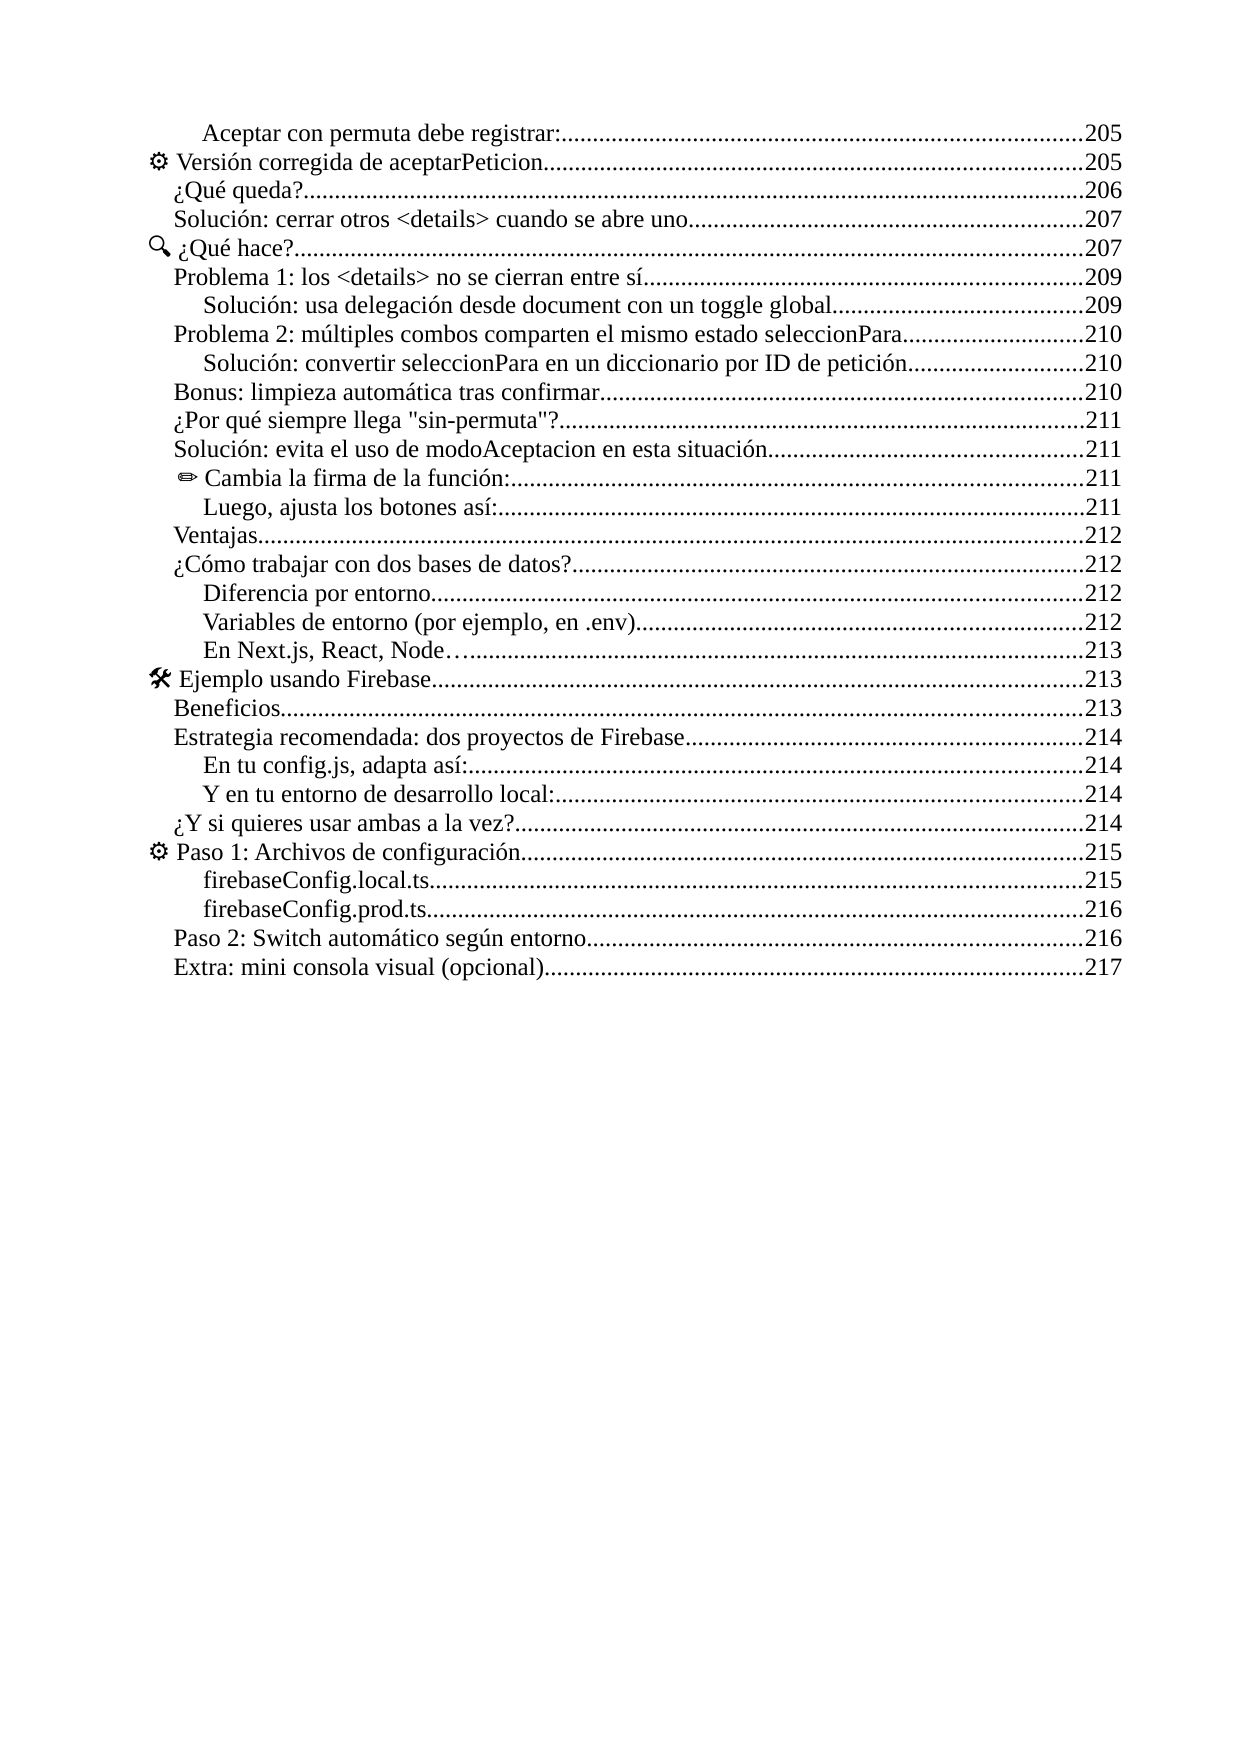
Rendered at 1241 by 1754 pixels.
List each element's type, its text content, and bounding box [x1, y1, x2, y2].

text 🧠 Problema 2: múltiples combos comparten el mismo estado seleccionPara 210 [148, 319, 1122, 348]
text ✅ Solución: evita el uso de modoAceptacion en esta situación 211 [148, 434, 1122, 463]
text 🎯 Ventajas 212 [148, 521, 1122, 549]
text 🧠 En tu config.js, adapta así: 214 [177, 751, 1122, 779]
text 🧩 ¿Cómo trabajar con dos bases de datos? 212 [148, 549, 1122, 578]
text 🔀 Diferencia por entorno 212 [177, 578, 1122, 607]
text 🧭 Extra: mini consola visual (opcional) 217 [148, 952, 1122, 981]
text ✅ Solución: convertir seleccionPara en un diccionario por ID de petición 210 [177, 348, 1122, 377]
text ✅ Solución: usa delegación desde document con un toggle global 209 [177, 291, 1122, 319]
text 👀 ¿Qué queda? 206 [148, 176, 1122, 204]
text 🛠️ Ejemplo usando Firebase 213 [148, 664, 1122, 693]
text 🎯 Estrategia recomendada: dos proyectos de Firebase 214 [148, 722, 1122, 751]
text ✏️ Cambia la firma de la función: 211 [177, 463, 1122, 492]
text 🔧 En Next.js, React, Node… 213 [177, 636, 1122, 664]
text ⚙️ Versión corregida de aceptarPeticion 205 [148, 147, 1122, 176]
text 🔹 firebaseConfig.prod.ts 216 [177, 894, 1122, 923]
text ✅ Beneficios 213 [148, 693, 1122, 722]
text 📁 Y en tu entorno de desarrollo local: 214 [177, 779, 1122, 808]
text 🔍 ¿Qué hace? 207 [148, 233, 1122, 262]
text ✅ Luego, ajusta los botones así: 211 [177, 492, 1122, 521]
text ⚙️ Paso 1: Archivos de configuración 215 [148, 837, 1122, 866]
text 🧠 ¿Por qué siempre llega "sin-permuta"? 211 [148, 406, 1122, 434]
text 🔄 Aceptar con permuta debe registrar: 205 [177, 118, 1122, 147]
text 🧪 ¿Y si quieres usar ambas a la vez? 214 [148, 808, 1122, 837]
text ✅ Solución: cerrar otros <details> cuando se abre uno 207 [148, 204, 1122, 233]
text 🔸 firebaseConfig.local.ts 215 [177, 866, 1122, 894]
text 📁 Variables de entorno (por ejemplo, en .env) 212 [177, 607, 1122, 636]
text ✅ Bonus: limpieza automática tras confirmar 210 [148, 377, 1122, 406]
text 🔄 Paso 2: Switch automático según entorno 216 [148, 923, 1122, 952]
text 🧠 Problema 1: los <details> no se cierran entre sí 209 [148, 262, 1122, 291]
